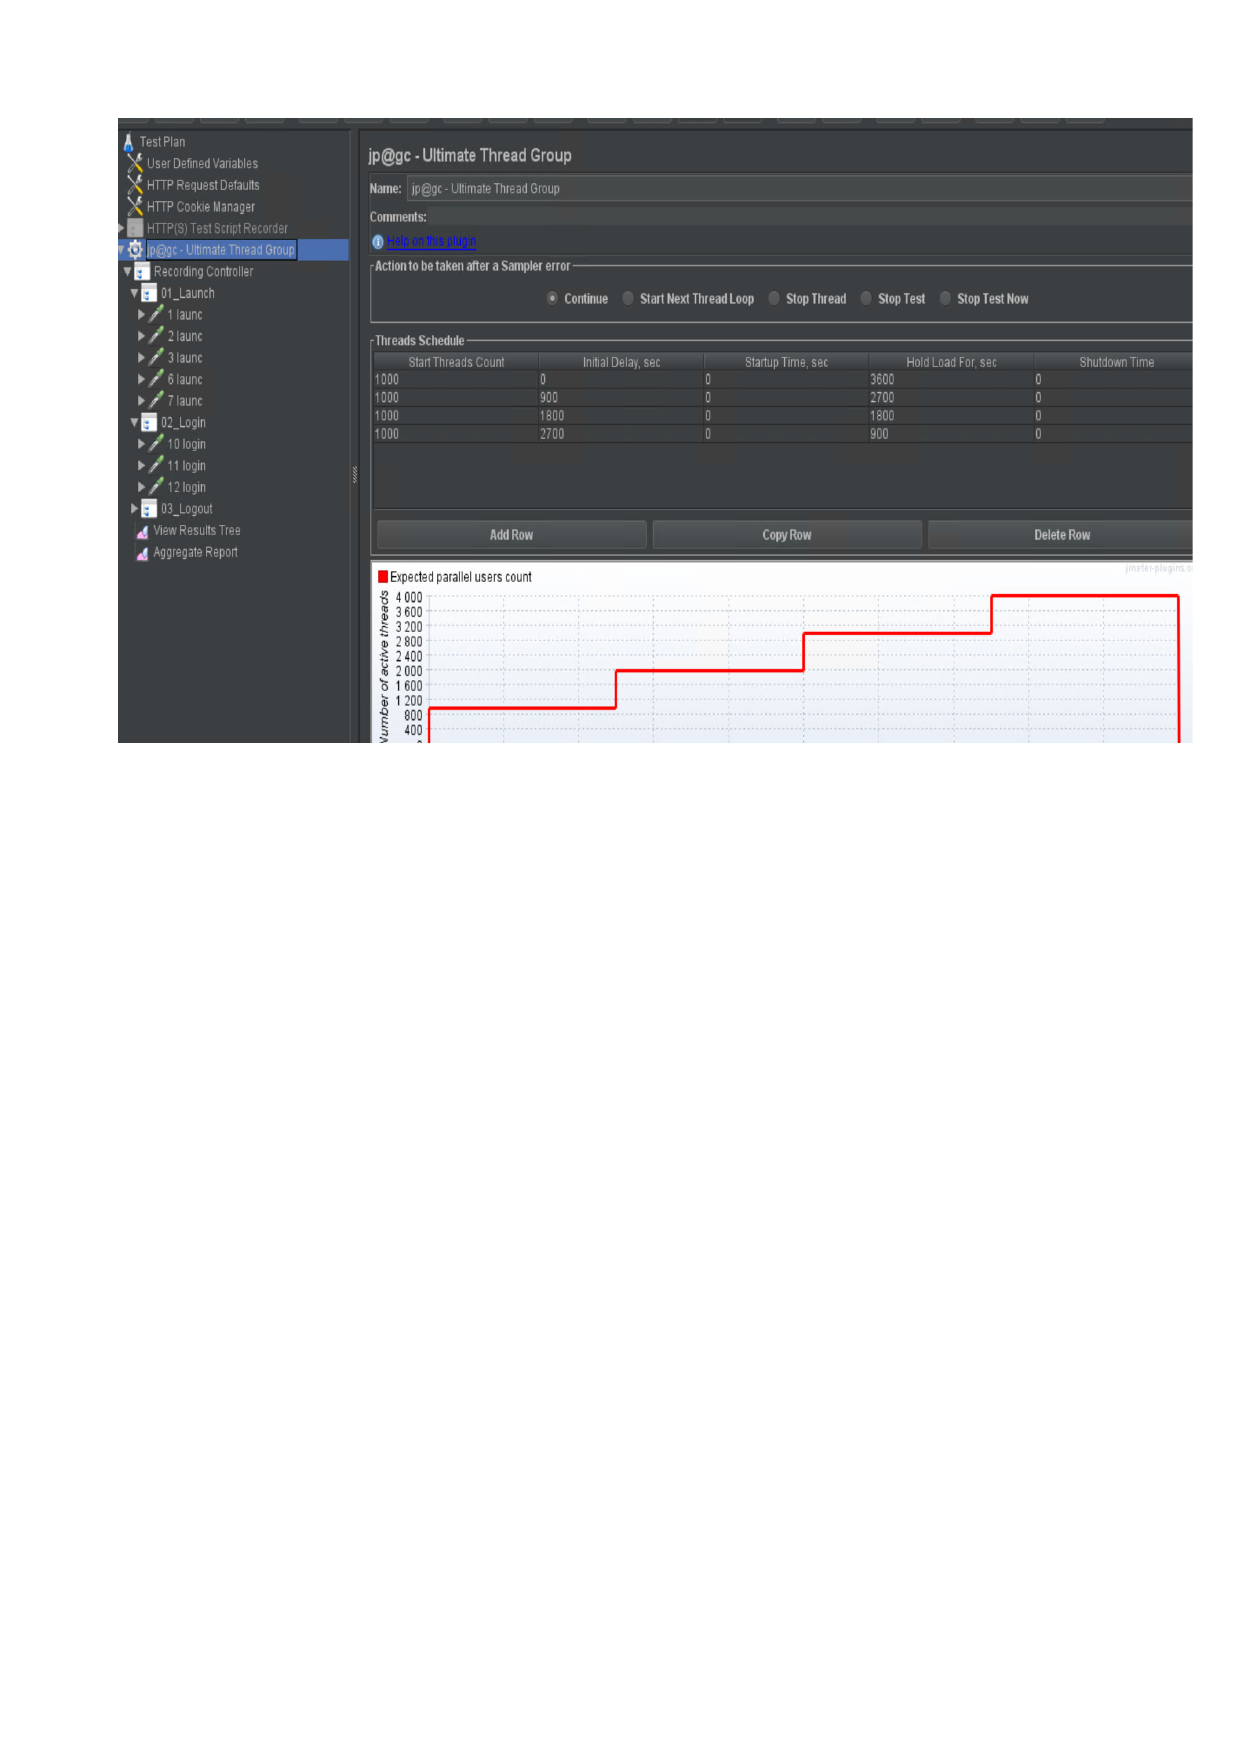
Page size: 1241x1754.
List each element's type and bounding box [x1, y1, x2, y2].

picture [118, 118, 1193, 743]
